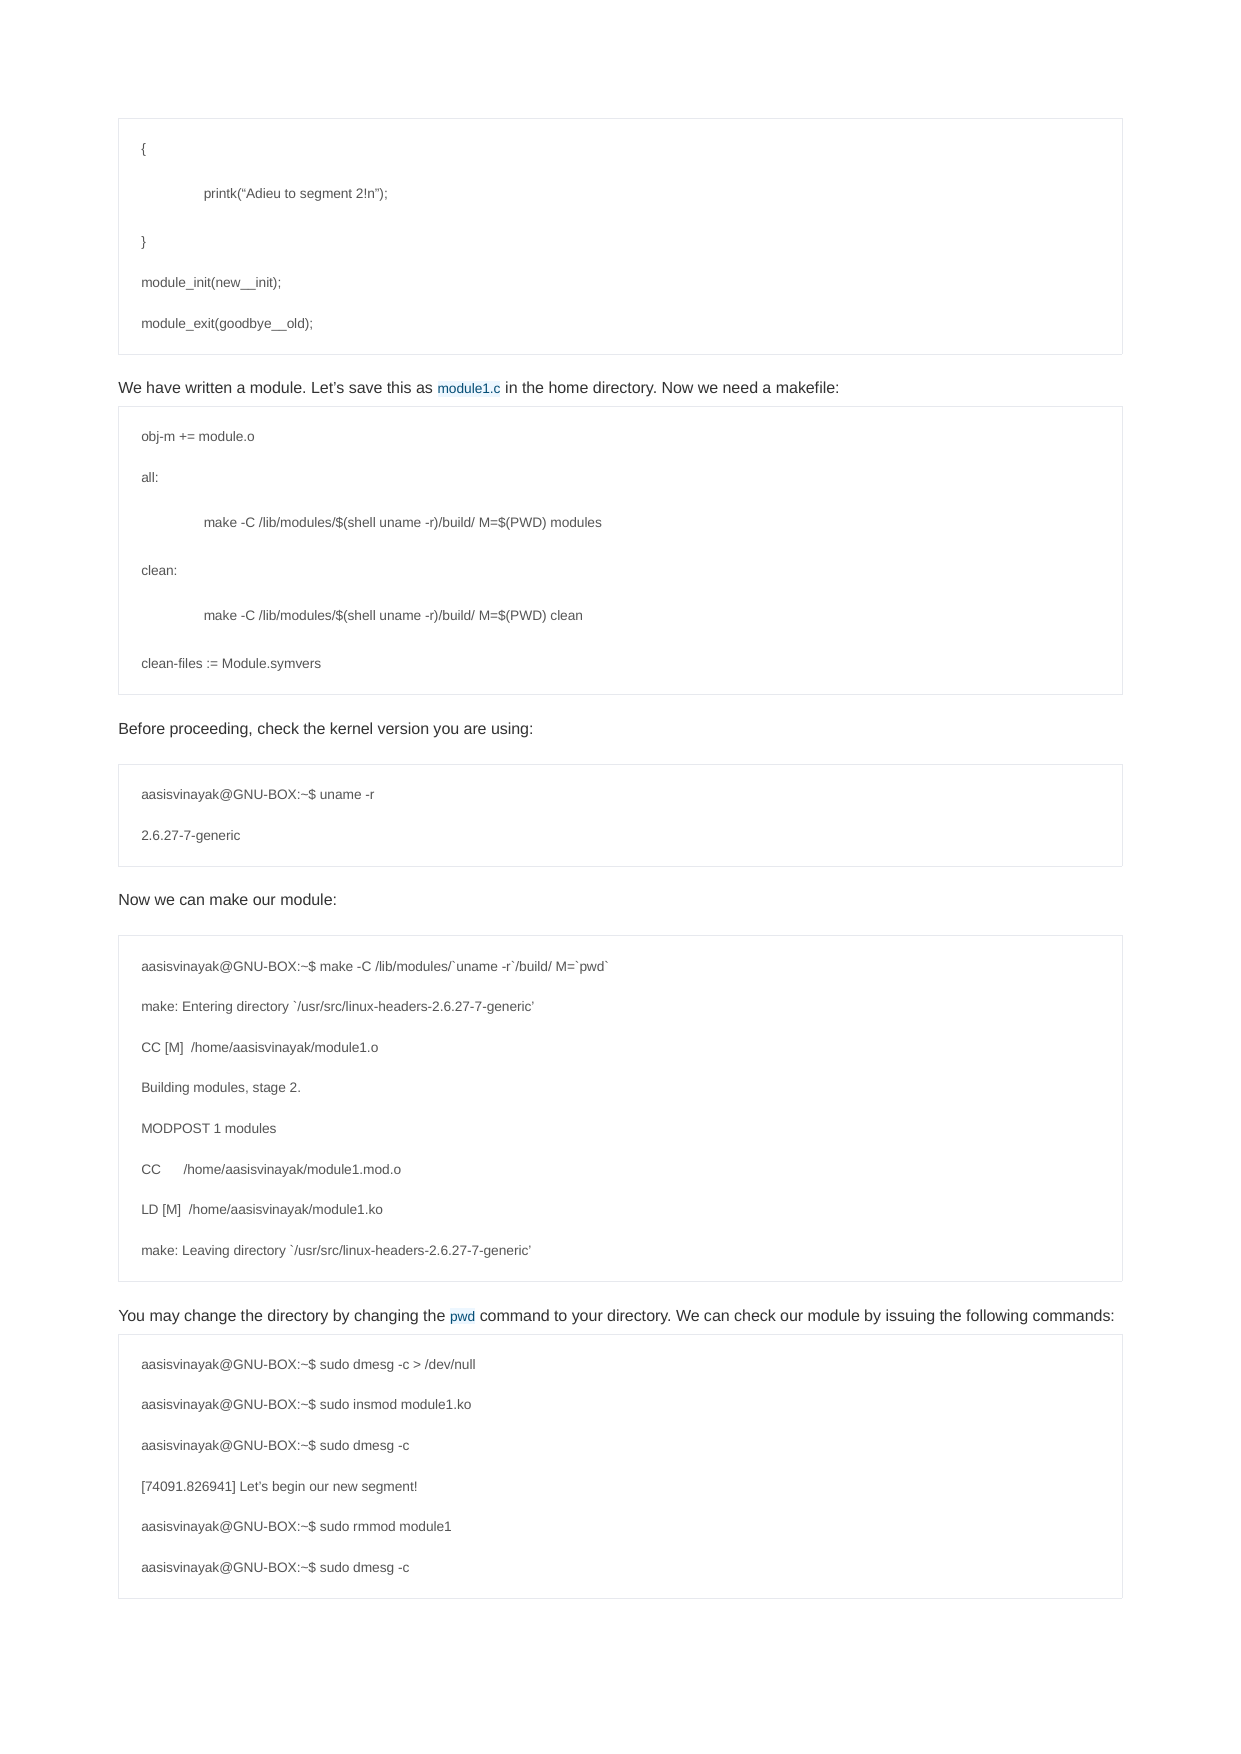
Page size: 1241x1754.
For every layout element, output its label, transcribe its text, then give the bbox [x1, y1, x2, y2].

text aasisvinayak@GNU-BOX:~$ sudo insmod module1.ko [119, 1374, 1122, 1413]
text clean-files := Module.symvers [119, 633, 1122, 694]
text printk(“Adieu to segment 2!n”); [119, 159, 1122, 205]
text obj-m += module.o [119, 407, 1122, 445]
text aasisvinayak@GNU-BOX:~$ make -C /lib/modules/`uname -r`/build/ M=`pwd` [119, 936, 1122, 974]
text { [119, 119, 1122, 157]
text We have written a module. Let’s save this as module1.c in the home directory. Now we need a makefile: [118, 379, 1122, 397]
text Before proceeding, check the kernel version you are using: [118, 719, 1122, 738]
text MODPOST 1 modules [119, 1098, 1122, 1136]
text make -C /lib/modules/$(shell uname -r)/build/ M=$(PWD) clean [119, 581, 1122, 627]
text make -C /lib/modules/$(shell uname -r)/build/ M=$(PWD) modules [119, 487, 1122, 534]
text module_init(new__init); [119, 252, 1122, 290]
text Building modules, stage 2. [119, 1057, 1122, 1096]
text Now we can make our module: [118, 891, 1122, 909]
text make: Entering directory `/usr/src/linux-headers-2.6.27-7-generic’ [119, 976, 1122, 1014]
text aasisvinayak@GNU-BOX:~$ sudo dmesg -c [119, 1537, 1122, 1598]
text [74091.826941] Let’s begin our new segment! [119, 1455, 1122, 1494]
text CC /home/aasisvinayak/module1.mod.o [119, 1138, 1122, 1177]
text all: [119, 447, 1122, 485]
text aasisvinayak@GNU-BOX:~$ sudo dmesg -c > /dev/null [119, 1335, 1122, 1372]
text LD [M] /home/aasisvinayak/module1.ko [119, 1179, 1122, 1218]
text } [119, 211, 1122, 250]
text aasisvinayak@GNU-BOX:~$ sudo dmesg -c [119, 1415, 1122, 1453]
text module_exit(goodbye__old); [119, 292, 1122, 354]
text aasisvinayak@GNU-BOX:~$ uname -r [119, 765, 1122, 802]
text make: Leaving directory `/usr/src/linux-headers-2.6.27-7-generic’ [119, 1220, 1122, 1281]
text CC [M] /home/aasisvinayak/module1.o [119, 1017, 1122, 1055]
text aasisvinayak@GNU-BOX:~$ sudo rmmod module1 [119, 1496, 1122, 1534]
text clean: [119, 540, 1122, 578]
text 2.6.27-7-generic [119, 804, 1122, 866]
text You may change the directory by changing the pwd command to your directory. We can check our module by issuing the following commands: [118, 1306, 1122, 1324]
